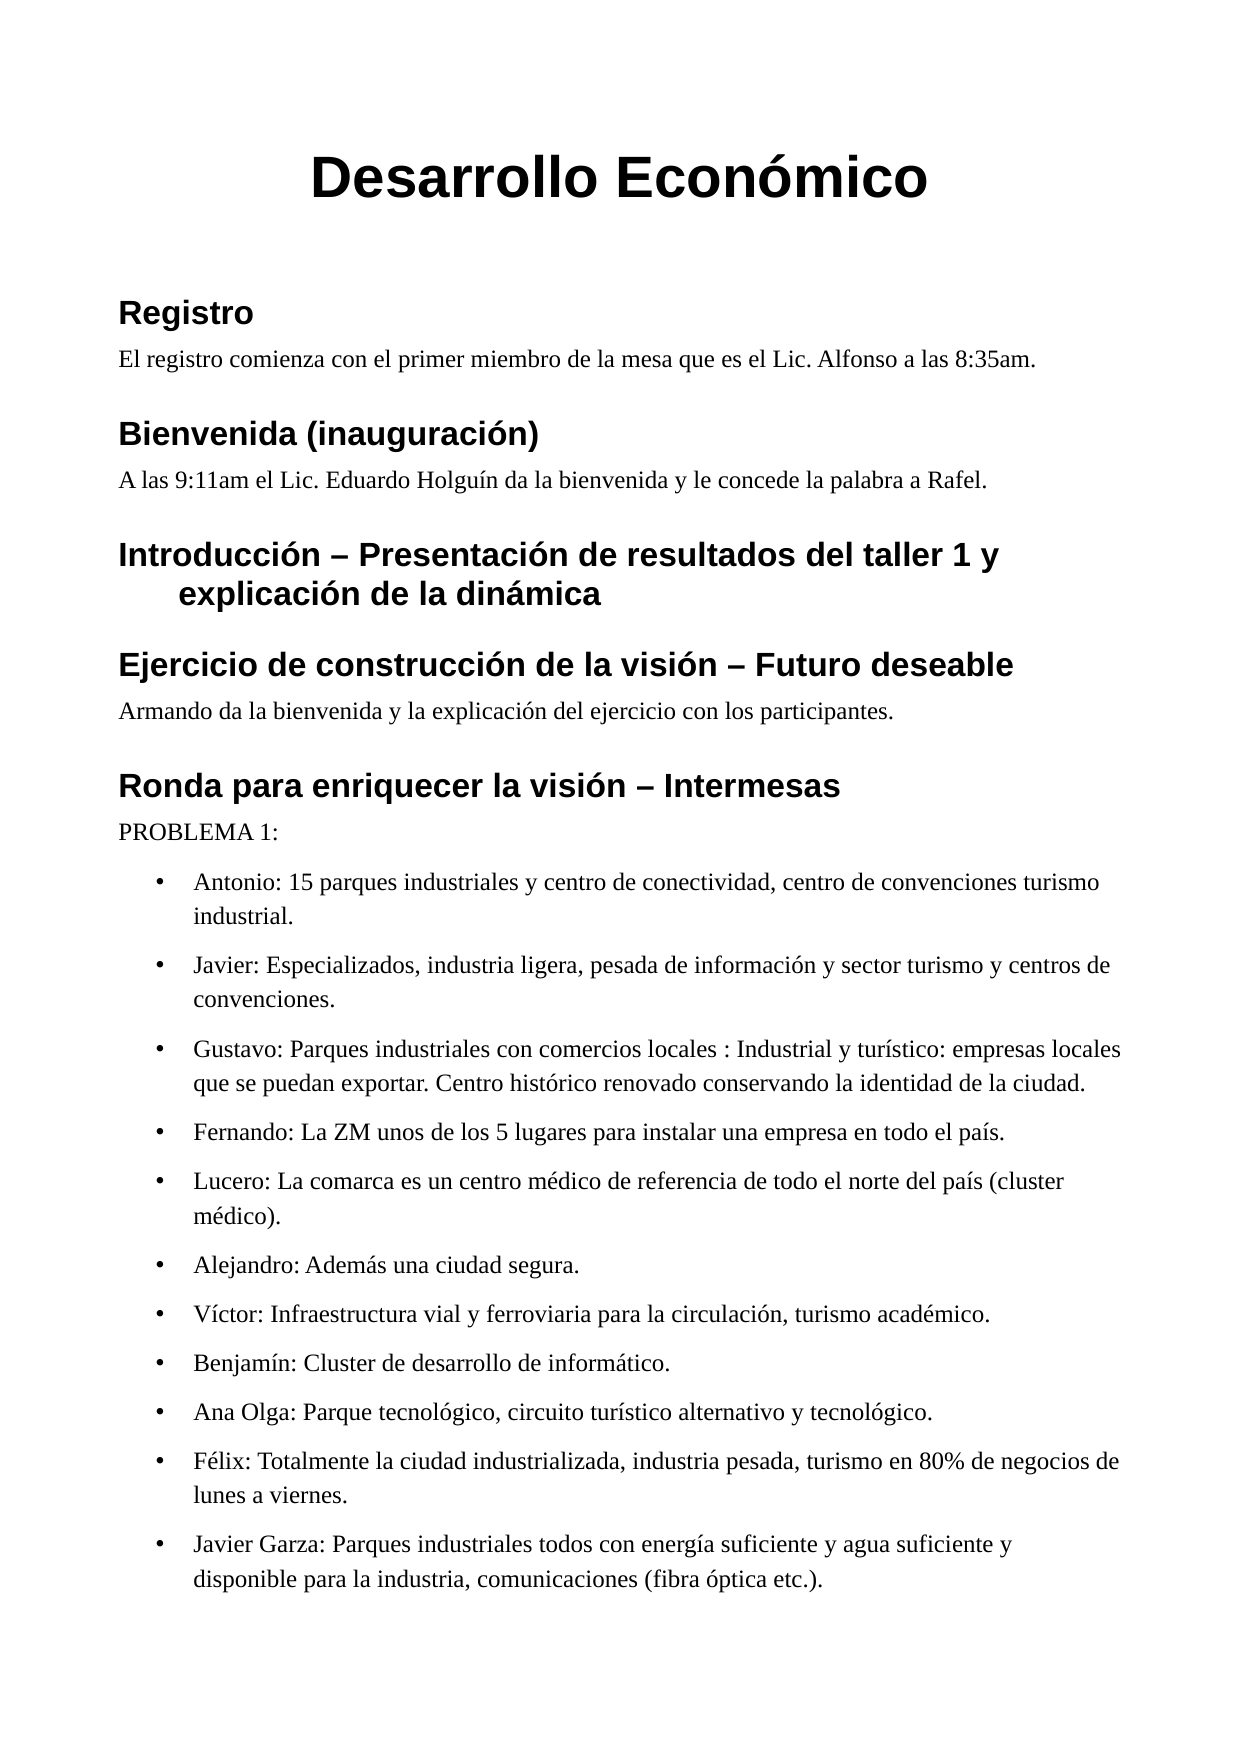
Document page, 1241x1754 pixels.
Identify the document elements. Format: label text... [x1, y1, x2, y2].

list Lucero: La comarca es un centro médico de referencia de todo el norte del país (cluster médico). [156, 1166, 1122, 1229]
list Javier: Especializados, industria ligera, pesada de información y sector turismo y centros de convenciones. [156, 950, 1122, 1013]
text El registro comienza con el primer miembro de la mesa que es el Lic. Alfonso a las 8:35am. [118, 344, 1122, 372]
title Desarrollo Económico [118, 143, 1122, 210]
subtitle Ejercicio de construcción de la visión – Futuro deseable [118, 645, 1122, 684]
subtitle Ronda para enriquecer la visión – Intermesas [118, 766, 1122, 805]
list Gustavo: Parques industriales con comercios locales : Industrial y turístico: empresas locales que se puedan exportar. Centro histórico renovado conservando la identidad de la ciudad. [156, 1034, 1122, 1097]
list Alejandro: Además una ciudad segura. [156, 1250, 1122, 1278]
list Víctor: Infraestructura vial y ferroviaria para la circulación, turismo académico. [156, 1299, 1122, 1328]
text Armando da la bienvenida y la explicación del ejercicio con los participantes. [118, 696, 1122, 725]
list Félix: Totalmente la ciudad industrializada, industria pesada, turismo en 80% de negocios de lunes a viernes. [156, 1446, 1122, 1509]
subtitle Bienvenida (inauguración) [118, 414, 1122, 452]
list Fernando: La ZM unos de los 5 lugares para instalar una empresa en todo el país. [156, 1117, 1122, 1146]
list Ana Olga: Parque tecnológico, circuito turístico alternativo y tecnológico. [156, 1397, 1122, 1426]
text A las 9:11am el Lic. Eduardo Holguín da la bienvenida y le concede la palabra a Rafel. [118, 465, 1122, 493]
list Benjamín: Cluster de desarrollo de informático. [156, 1348, 1122, 1377]
list Javier Garza: Parques industriales todos con energía suficiente y agua suficiente y disponible para la industria, comunicaciones (fibra óptica etc.). [156, 1529, 1122, 1593]
list Antonio: 15 parques industriales y centro de conectividad, centro de convenciones turismo industrial. [156, 867, 1122, 930]
text PROBLEMA 1: [118, 817, 1122, 846]
subtitle Registro [118, 293, 1122, 331]
subtitle Introducción – Presentación de resultados del taller 1 y explicación de la dinámica [118, 535, 1122, 612]
